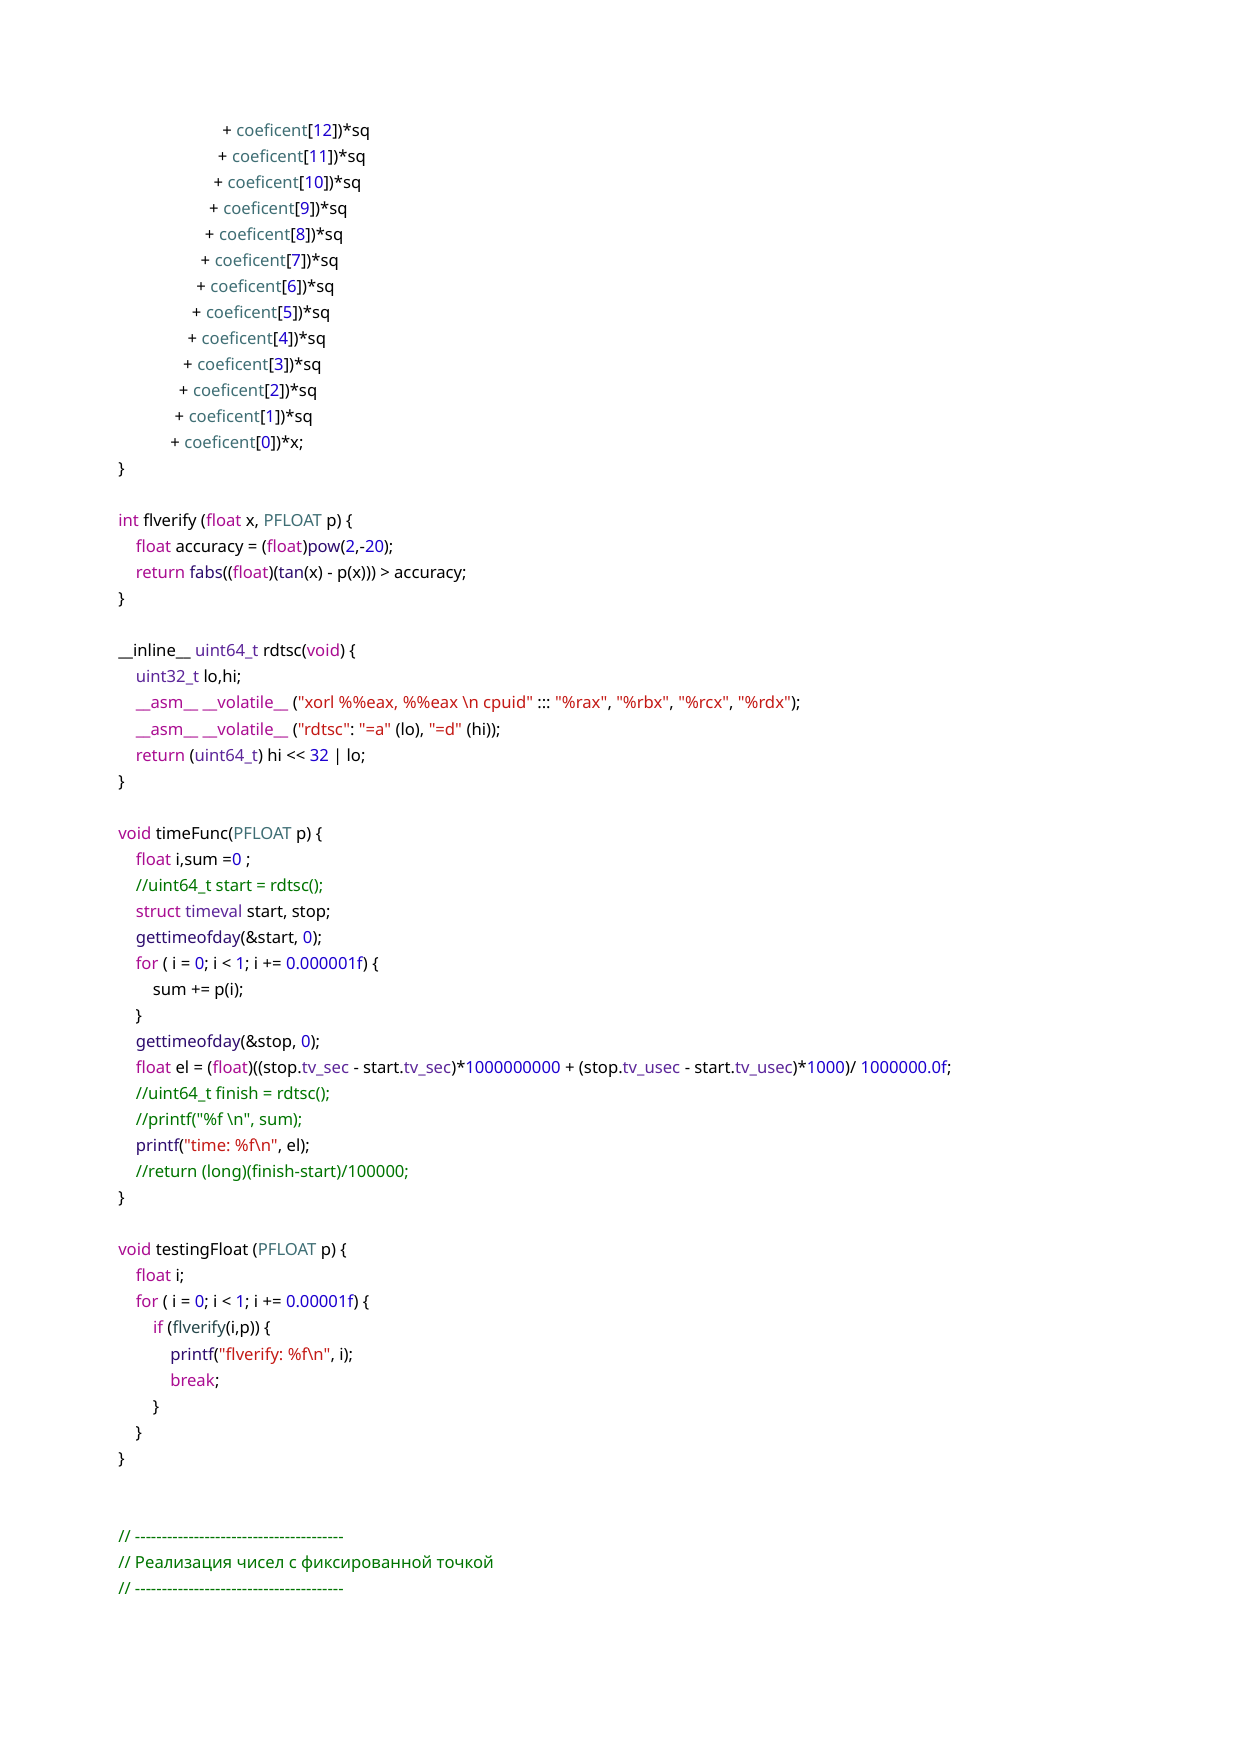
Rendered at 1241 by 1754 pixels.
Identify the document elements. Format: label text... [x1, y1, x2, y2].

text gettimeofday(&start, 0); [118, 925, 1152, 948]
text } [118, 1394, 1152, 1417]
text + coeficent[5])*sq [118, 300, 1152, 323]
text } [118, 1186, 1152, 1208]
text return fabs((float)(tan(x) - p(x))) > accuracy; [118, 561, 1152, 583]
text gettimeofday(&stop, 0); [118, 1029, 1152, 1052]
text + coeficent[0])*x; [118, 431, 1152, 453]
text sum += p(i); [118, 977, 1152, 1000]
text for ( i = 0; i < 1; i += 0.00001f) { [118, 1290, 1152, 1313]
text } [118, 769, 1152, 792]
text //printf("%f \n", sum); [118, 1108, 1152, 1130]
text // --------------------------------------- [118, 1524, 1152, 1547]
text //return (long)(finish-start)/100000; [118, 1160, 1152, 1182]
text return (uint64_t) hi << 32 | lo; [118, 743, 1152, 766]
text } [118, 457, 1152, 479]
text + coeficent[3])*sq [118, 352, 1152, 375]
text float i,sum =0 ; [118, 847, 1152, 870]
text printf("time: %f\n", el); [118, 1134, 1152, 1156]
text } [118, 1003, 1152, 1026]
text } [118, 1420, 1152, 1443]
text + coeficent[7])*sq [118, 248, 1152, 271]
text //uint64_t finish = rdtsc(); [118, 1082, 1152, 1104]
text + coeficent[11])*sq [118, 144, 1152, 167]
text break; [118, 1368, 1152, 1391]
text printf("flverify: %f\n", i); [118, 1342, 1152, 1365]
text + coeficent[6])*sq [118, 274, 1152, 297]
text if (flverify(i,p)) { [118, 1316, 1152, 1339]
text void testingFloat (PFLOAT p) { [118, 1238, 1152, 1261]
text __asm__ __volatile__ ("xorl %%eax, %%eax \n cpuid" ::: "%rax", "%rbx", "%rcx", "%rdx"); [118, 691, 1152, 714]
text + coeficent[1])*sq [118, 404, 1152, 427]
text + coeficent[8])*sq [118, 222, 1152, 245]
text } [118, 1446, 1152, 1469]
text + coeficent[10])*sq [118, 170, 1152, 193]
text for ( i = 0; i < 1; i += 0.000001f) { [118, 951, 1152, 974]
text float i; [118, 1264, 1152, 1287]
text __asm__ __volatile__ ("rdtsc": "=a" (lo), "=d" (hi)); [118, 717, 1152, 740]
text + coeficent[9])*sq [118, 196, 1152, 219]
text + coeficent[2])*sq [118, 378, 1152, 401]
text //uint64_t start = rdtsc(); [118, 873, 1152, 896]
text __inline__ uint64_t rdtsc(void) { [118, 639, 1152, 662]
text // Реализация чисел с фиксированной точкой [118, 1550, 1152, 1573]
text } [118, 587, 1152, 609]
text void timeFunc(PFLOAT p) { [118, 821, 1152, 844]
text uint32_t lo,hi; [118, 665, 1152, 688]
text float accuracy = (float)pow(2,-20); [118, 535, 1152, 557]
text + coeficent[4])*sq [118, 326, 1152, 349]
text int flverify (float x, PFLOAT p) { [118, 509, 1152, 531]
text struct timeval start, stop; [118, 899, 1152, 922]
text // --------------------------------------- [118, 1576, 1152, 1599]
text + coeficent[12])*sq [118, 118, 1152, 141]
text float el = (float)((stop.tv_sec - start.tv_sec)*1000000000 + (stop.tv_usec - start.tv_usec)*1000)/ 1000000.0f; [118, 1056, 1152, 1078]
